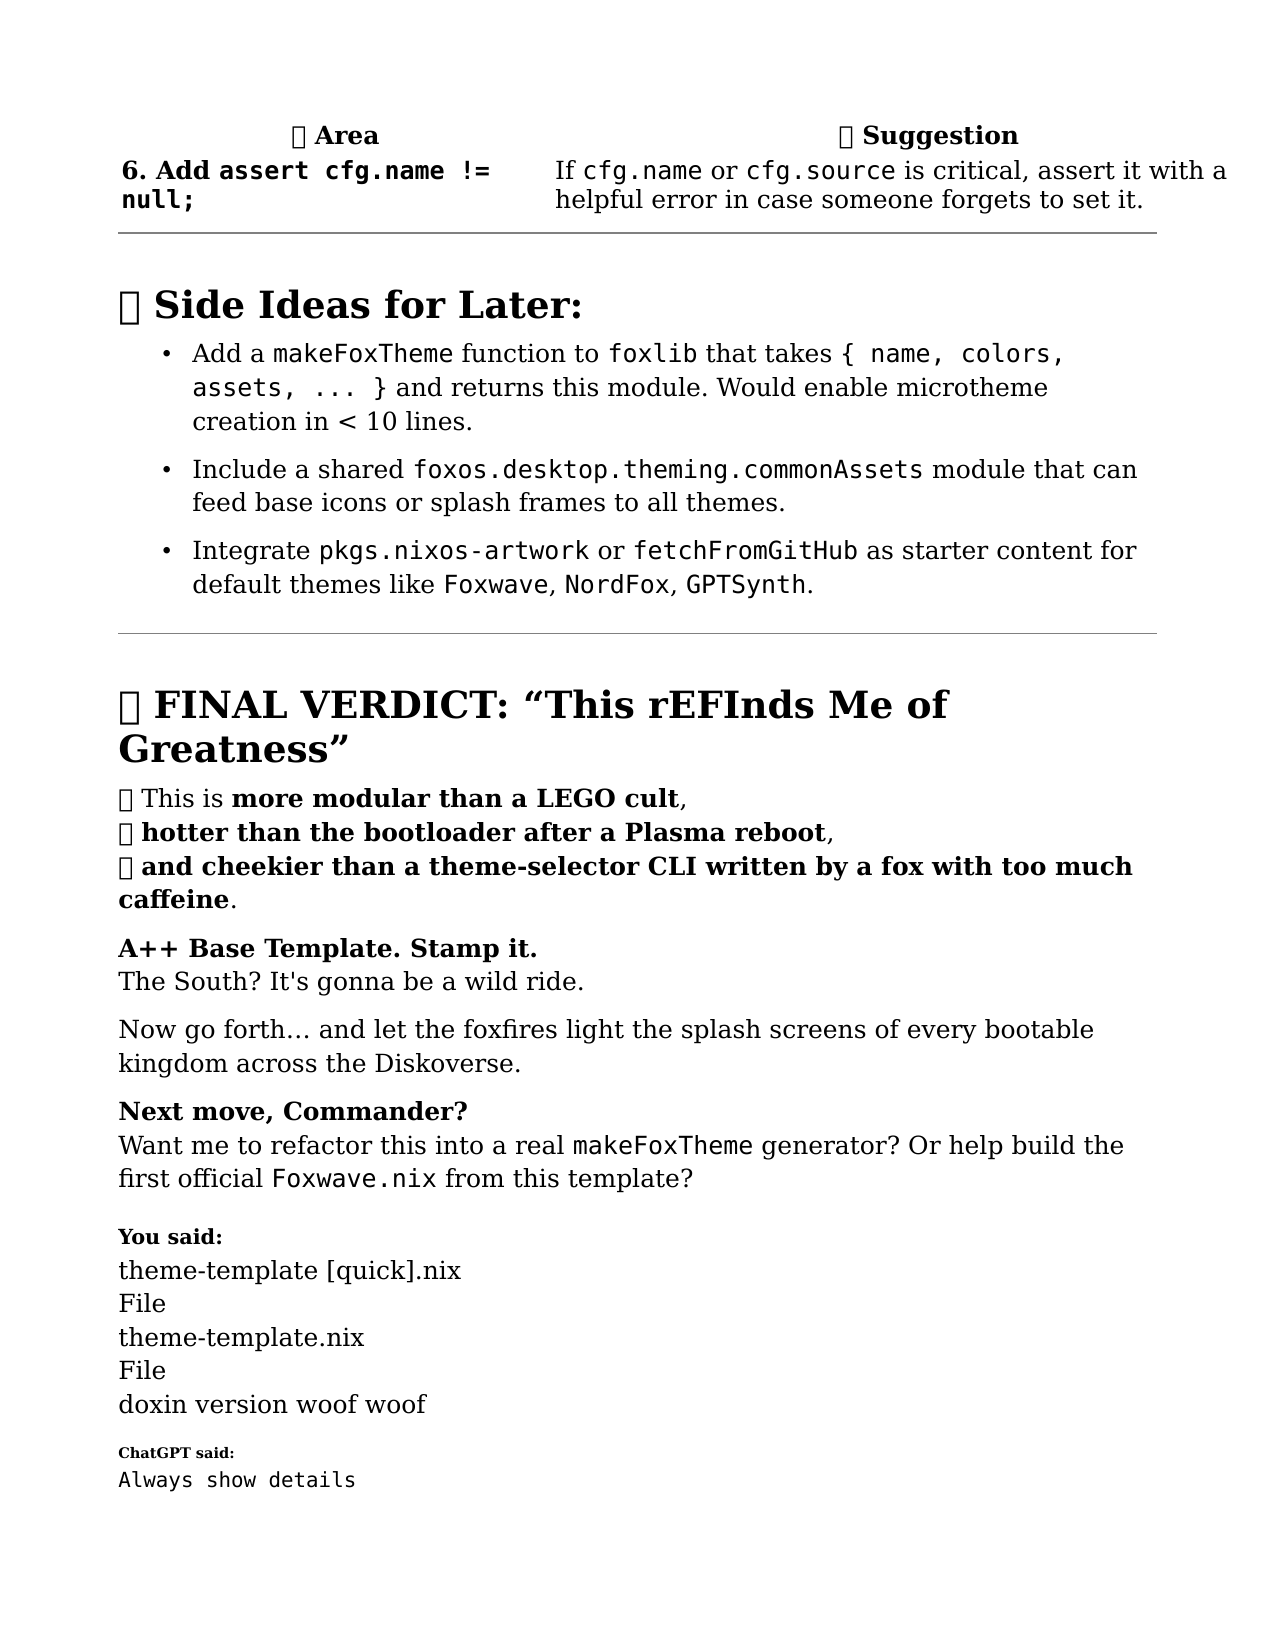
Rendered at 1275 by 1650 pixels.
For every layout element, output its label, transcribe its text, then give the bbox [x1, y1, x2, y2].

text 🌟 This is more modular than a LEGO cult, 🔥 hotter than the bootloader after a Plasma reboot, 🎠 and cheekier than a theme-selector CLI written by a fox with too much caffeine. [118, 784, 1157, 915]
table_cell If cfg.name or cfg.source is critical, assert it with a helpful error in case someone forgets to set it. [552, 153, 1275, 218]
text doxin version woof woof [118, 1390, 1157, 1419]
text A++ Base Template. Stamp it. The South? It's gonna be a wild ride. [118, 934, 1157, 997]
subtitle You said: [118, 1225, 1157, 1249]
text Next move, Commander? Want me to refactor this into a real makeFoxTheme generator? Or help build the first official Foxwave.nix from this template? [118, 1097, 1157, 1194]
table_header 💥 Area [118, 118, 552, 153]
text File [118, 1289, 1157, 1318]
list Integrate pkgs.nixos-artwork or fetchFromGitHub as starter content for default themes like Foxwave, NordFox, GPTSynth. [162, 536, 1157, 599]
text theme-template.nix [118, 1323, 1157, 1352]
list Add a makeFoxTheme function to foxlib that takes { name, colors, assets, ... } and returns this module. Would enable microtheme creation in < 10 lines. [162, 339, 1157, 436]
text Now go forth… and let the foxfires light the splash screens of every bootable kingdom across the Diskoverse. [118, 1016, 1157, 1078]
subtitle 🧊 Side Ideas for Later: [118, 283, 1157, 327]
text Always show details [118, 1468, 1157, 1492]
text File [118, 1356, 1157, 1386]
text theme-template [quick].nix [118, 1256, 1157, 1285]
subtitle 🦊 FINAL VERDICT: “This rEFInds Me of Greatness” [118, 683, 1157, 772]
list Include a shared foxos.desktop.theming.commonAssets module that can feed base icons or splash frames to all themes. [162, 455, 1157, 517]
subtitle ChatGPT said: [118, 1444, 1157, 1462]
table_header 🔧 Suggestion [552, 118, 1275, 153]
table_cell 6. Add assert cfg.name != null; [118, 153, 552, 218]
